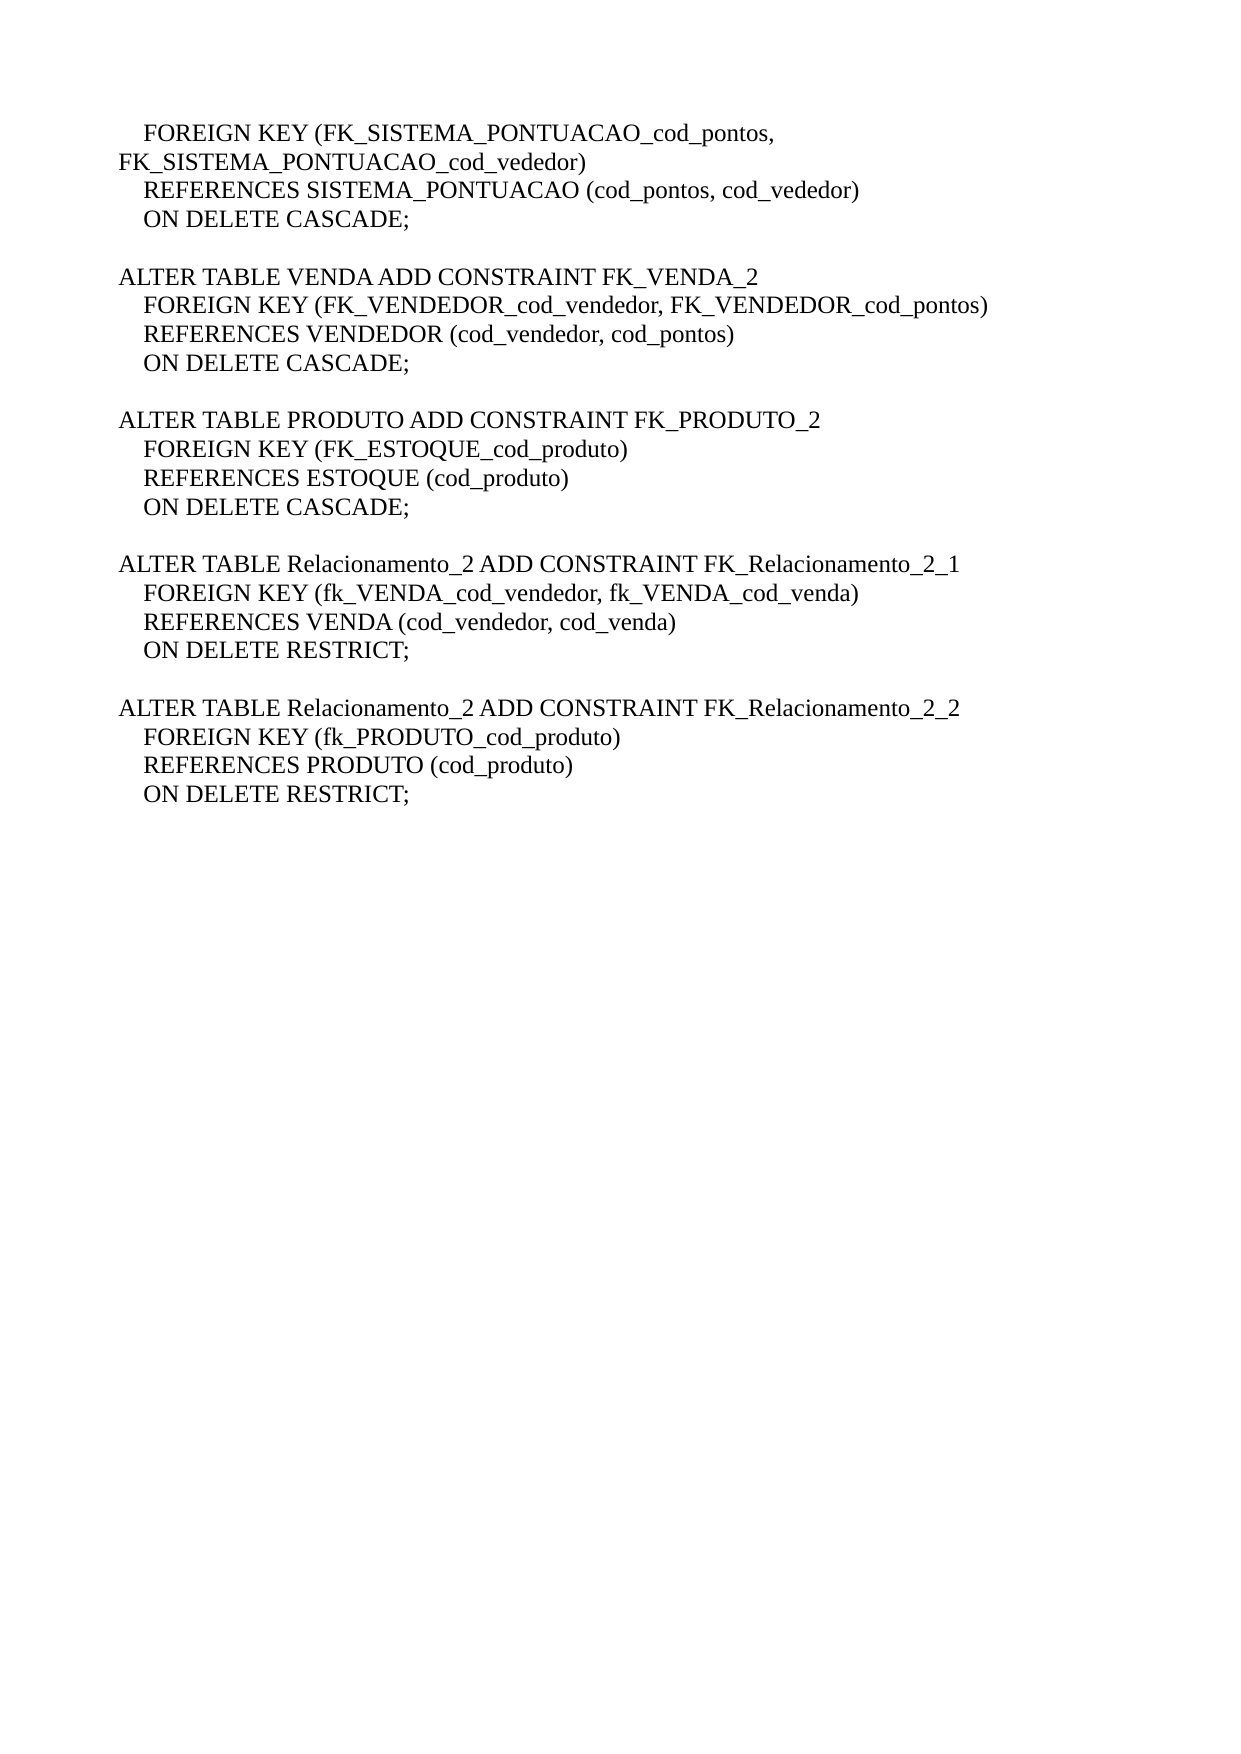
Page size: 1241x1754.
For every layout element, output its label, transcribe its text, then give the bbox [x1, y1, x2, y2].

text ALTER TABLE VENDA ADD CONSTRAINT FK_VENDA_2 [118, 262, 1122, 291]
text ON DELETE CASCADE; [118, 204, 1122, 233]
text ON DELETE CASCADE; [118, 492, 1122, 521]
text REFERENCES VENDA (cod_vendedor, cod_venda) [118, 607, 1122, 636]
text FOREIGN KEY (fk_PRODUTO_cod_produto) [118, 722, 1122, 751]
text REFERENCES PRODUTO (cod_produto) [118, 751, 1122, 779]
text FOREIGN KEY (FK_SISTEMA_PONTUACAO_cod_pontos, FK_SISTEMA_PONTUACAO_cod_vededor) [118, 118, 1122, 176]
text ON DELETE RESTRICT; [118, 636, 1122, 664]
text FOREIGN KEY (FK_VENDEDOR_cod_vendedor, FK_VENDEDOR_cod_pontos) [118, 291, 1122, 319]
text FOREIGN KEY (fk_VENDA_cod_vendedor, fk_VENDA_cod_venda) [118, 578, 1122, 607]
text FOREIGN KEY (FK_ESTOQUE_cod_produto) [118, 434, 1122, 463]
text REFERENCES ESTOQUE (cod_produto) [118, 463, 1122, 492]
text ALTER TABLE Relacionamento_2 ADD CONSTRAINT FK_Relacionamento_2_2 [118, 693, 1122, 722]
text ALTER TABLE PRODUTO ADD CONSTRAINT FK_PRODUTO_2 [118, 406, 1122, 434]
text ALTER TABLE Relacionamento_2 ADD CONSTRAINT FK_Relacionamento_2_1 [118, 549, 1122, 578]
text ON DELETE RESTRICT; [118, 779, 1122, 808]
text ON DELETE CASCADE; [118, 348, 1122, 377]
text REFERENCES VENDEDOR (cod_vendedor, cod_pontos) [118, 319, 1122, 348]
text REFERENCES SISTEMA_PONTUACAO (cod_pontos, cod_vededor) [118, 176, 1122, 204]
